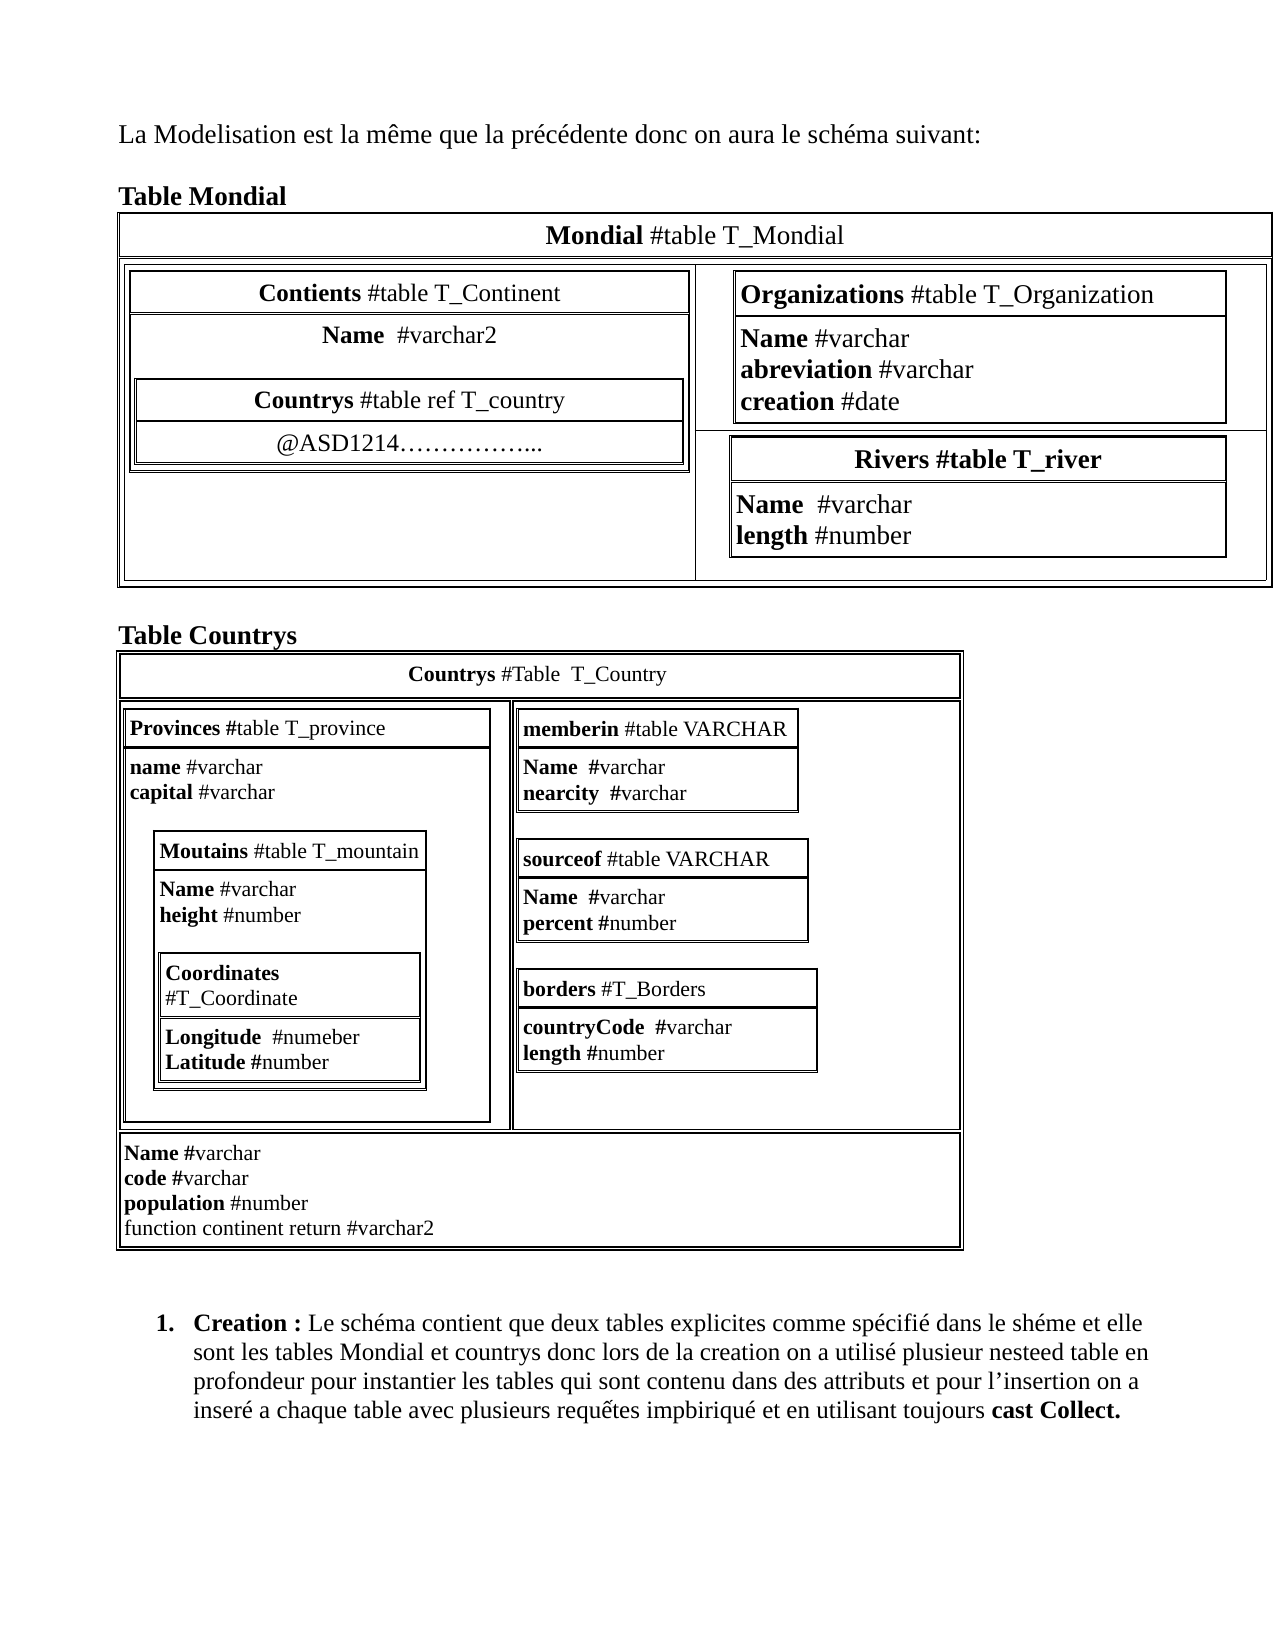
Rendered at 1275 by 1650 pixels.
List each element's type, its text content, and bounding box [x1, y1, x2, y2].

table_header Coordinates #T_Coordinate [161, 954, 419, 1016]
table_header memberin #table VARCHAR [519, 710, 797, 746]
table_header Rivers #table T_river [732, 438, 1225, 480]
table_cell name #varchar capital #varchar [126, 749, 489, 1121]
table_cell [696, 431, 1266, 580]
table_header borders #T_Borders [519, 970, 816, 1006]
table_header Contients #table T_Continent [131, 272, 688, 312]
list Creation : Le schéma contient que deux tables explicites comme spécifié dans le shéme et elle sont les tables Mondial et countrys donc lors de la creation on a utilisé plusieur nesteed table en profondeur pour instantier les tables qui sont contenu dans des attributs et pour l’insertion on a inseré a chaque table avec plusieurs requếtes impbiriqué et en utilisant toujours cast Collect. [156, 1308, 1157, 1423]
table_cell [120, 259, 1271, 586]
table_header sourceof #table VARCHAR [519, 840, 807, 876]
table_header [125, 265, 695, 580]
table_cell Name #varchar abreviation #varchar creation #date [736, 317, 1225, 422]
table_cell Name #varchar2 [131, 315, 688, 470]
table_cell Name #varchar height #number [155, 871, 425, 1088]
table_cell [514, 702, 959, 1129]
table_header Moutains #table T_mountain [155, 832, 425, 868]
table_header Countrys #Table T_Country [121, 655, 959, 697]
table_header Countrys #table ref T_country [137, 380, 682, 420]
table_cell @ASD1214……………... [137, 422, 682, 462]
table_cell Name #varchar nearcity #varchar [519, 749, 797, 810]
table_header Mondial #table T_Mondial [120, 214, 1271, 256]
table_header [696, 265, 1266, 429]
table_cell Name #varchar length #number [732, 483, 1225, 556]
table_cell Longitude #numeber Latitude #number [161, 1019, 419, 1080]
table_cell Name #varchar percent #number [519, 879, 807, 940]
table_header Provinces #table T_province [126, 710, 489, 746]
table_header Organizations #table T_Organization [736, 272, 1225, 314]
text Table Mondial [118, 180, 1157, 212]
table_cell countryCode #varchar length #number [519, 1009, 816, 1070]
table_cell Name #varchar code #varchar population #number function continent return #varchar2 [121, 1134, 959, 1246]
table_cell [121, 702, 509, 1129]
text La Modelisation est la même que la précédente donc on aura le schéma suivant: [118, 118, 1157, 149]
